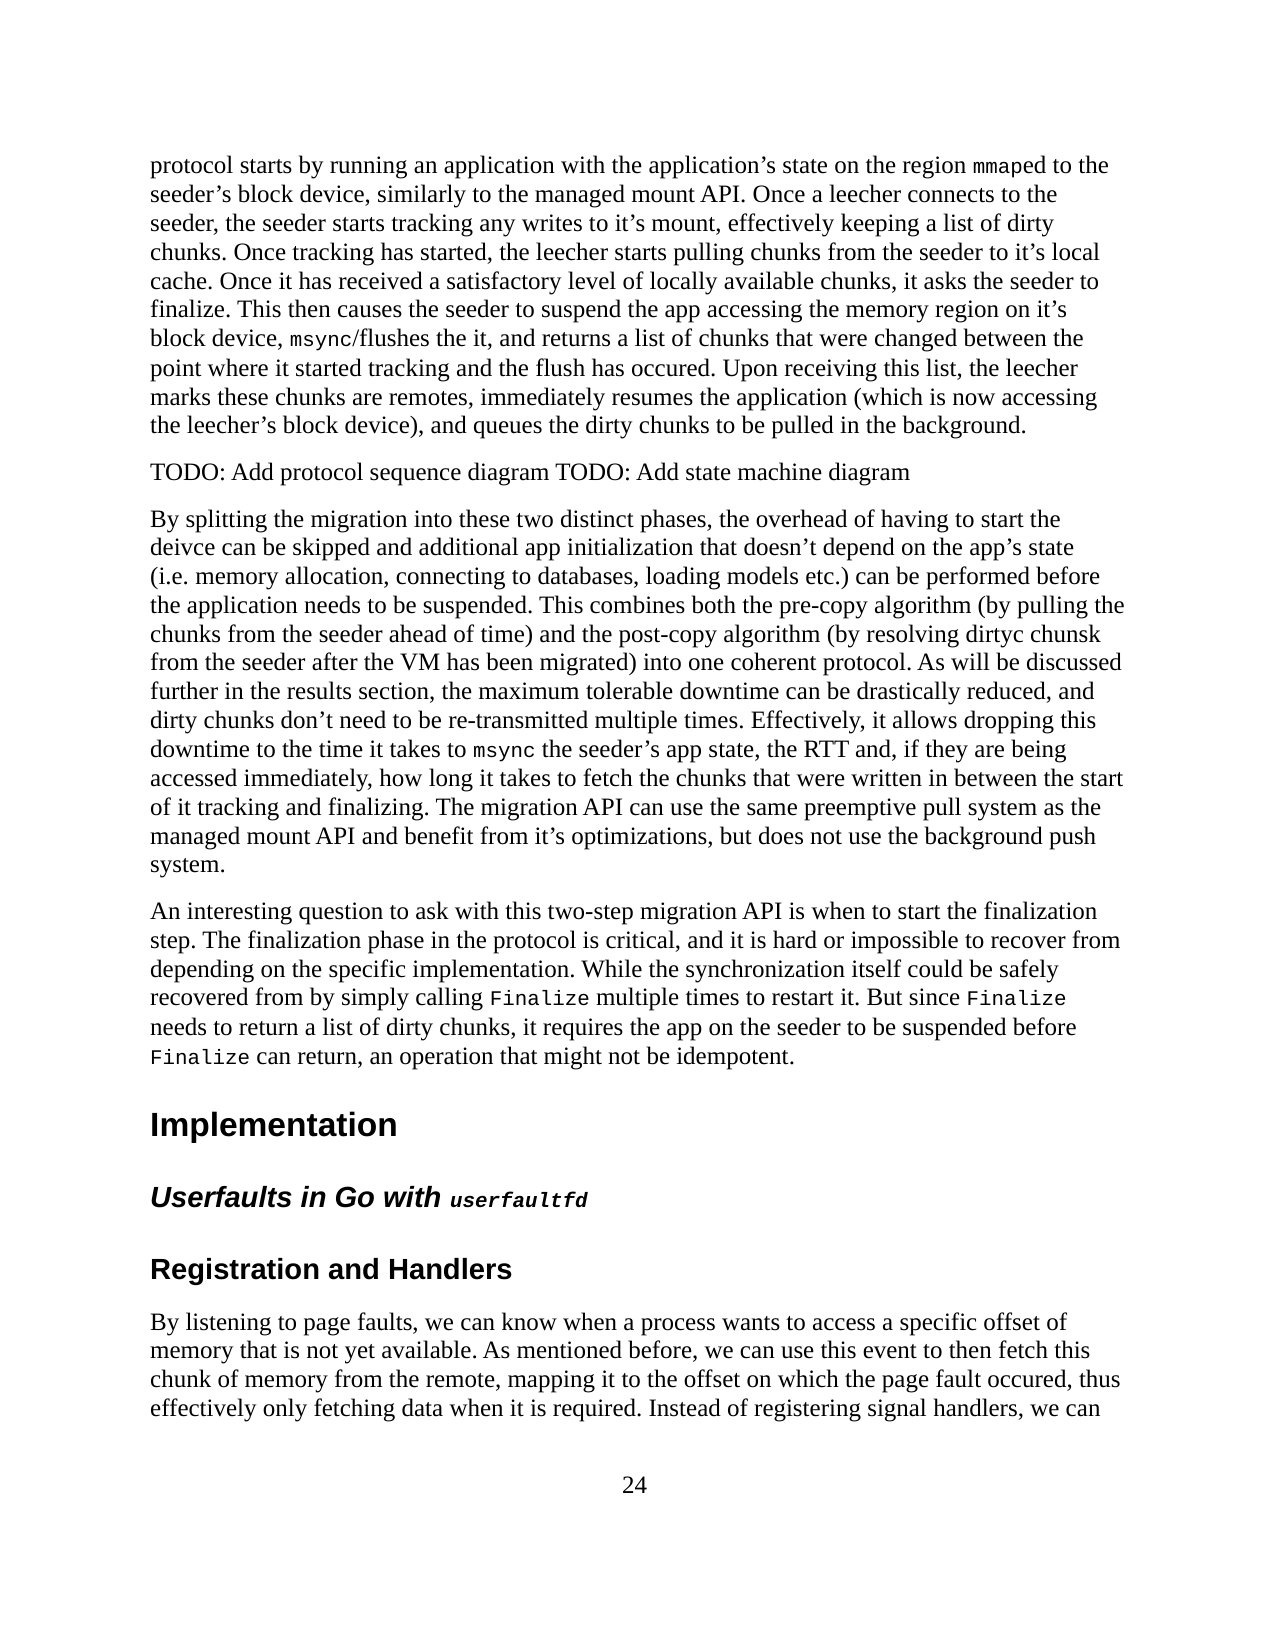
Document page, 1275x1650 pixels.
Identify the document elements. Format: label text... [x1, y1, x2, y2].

subtitle Implementation [150, 1104, 1125, 1143]
text TODO: Add protocol sequence diagram TODO: Add state machine diagram [150, 457, 1125, 486]
text By splitting the migration into these two distinct phases, the overhead of having to start the deivce can be skipped and additional app initialization that doesn’t depend on the app’s state (i.e. memory allocation, connecting to databases, loading models etc.) can be performed before the application needs to be suspended. This combines both the pre-copy algorithm (by pulling the chunks from the seeder ahead of time) and the post-copy algorithm (by resolving dirtyc chunsk from the seeder after the VM has been migrated) into one coherent protocol. As will be discussed further in the results section, the maximum tolerable downtime can be drastically reduced, and dirty chunks don’t need to be re-transmitted multiple times. Effectively, it allows dropping this downtime to the time it takes to msync the seeder’s app state, the RTT and, if they are being accessed immediately, how long it takes to fetch the chunks that were written in between the start of it tracking and finalizing. The migration API can use the same preemptive pull system as the managed mount API and benefit from it’s optimizations, but does not use the background push system. [150, 504, 1125, 878]
text protocol starts by running an application with the application’s state on the region mmaped to the seeder’s block device, similarly to the managed mount API. Once a leecher connects to the seeder, the seeder starts tracking any writes to it’s mount, effectively keeping a list of dirty chunks. Once tracking has started, the leecher starts pulling chunks from the seeder to it’s local cache. Once it has received a satisfactory level of locally available chunks, it asks the seeder to finalize. This then causes the seeder to suspend the app accessing the memory region on it’s block device, msync/flushes the it, and returns a list of chunks that were changed between the point where it started tracking and the flush has occured. Upon receiving this list, the leecher marks these chunks are remotes, immediately resumes the application (which is now accessing the leecher’s block device), and queues the dirty chunks to be pulled in the background. [150, 150, 1125, 439]
subtitle Userfaults in Go with userfaultfd [150, 1181, 1125, 1214]
text By listening to page faults, we can know when a process wants to access a specific offset of memory that is not yet available. As mentioned before, we can use this event to then fetch this chunk of memory from the remote, mapping it to the offset on which the page fault occured, thus effectively only fetching data when it is required. Instead of registering signal handlers, we can [150, 1307, 1125, 1422]
subtitle Registration and Handlers [150, 1252, 1125, 1285]
text An interesting question to ask with this two-step migration API is when to start the finalization step. The finalization phase in the protocol is critical, and it is hard or impossible to recover from depending on the specific implementation. While the synchronization itself could be safely recovered from by simply calling Finalize multiple times to restart it. But since Finalize needs to return a list of dirty chunks, it requires the app on the seeder to be suspended before Finalize can return, an operation that might not be idempotent. [150, 896, 1125, 1070]
